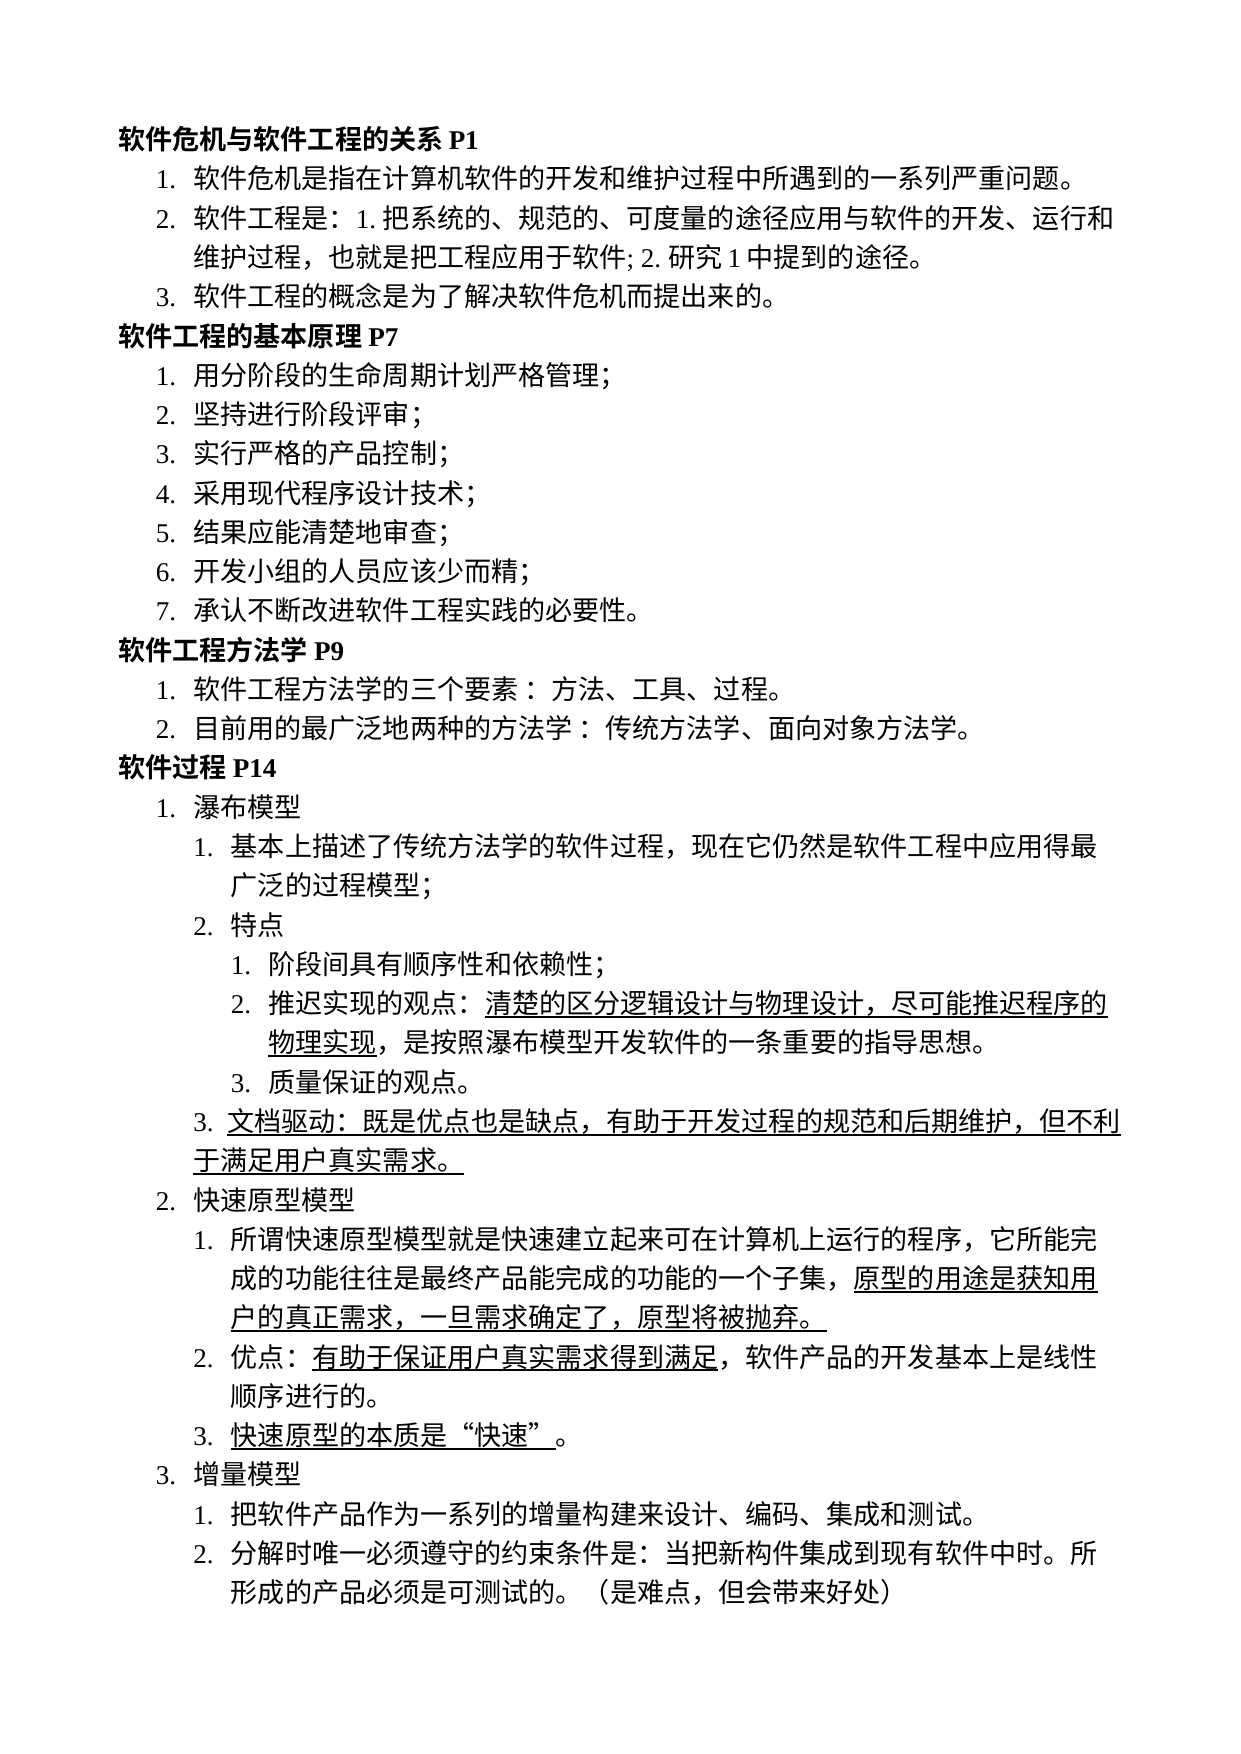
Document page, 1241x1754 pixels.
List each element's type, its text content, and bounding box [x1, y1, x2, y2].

list 实行严格的产品控制； [156, 432, 1122, 472]
list 瀑布模型 [156, 786, 1122, 825]
list 坚持进行阶段评审； [156, 393, 1122, 432]
list 分解时唯一必须遵守的约束条件是：当把新构件集成到现有软件中时。所形成的产品必须是可测试的。（是难点，但会带来好处） [193, 1532, 1122, 1610]
list 采用现代程序设计技术； [156, 472, 1122, 511]
list 3. 文档驱动：既是优点也是缺点，有助于开发过程的规范和后期维护，但不利于满足用户真实需求。 [156, 1100, 1122, 1178]
list 优点：有助于保证用户真实需求得到满足，软件产品的开发基本上是线性顺序进行的。 [193, 1336, 1122, 1414]
list 阶段间具有顺序性和依赖性； [231, 943, 1122, 982]
list 增量模型 [156, 1453, 1122, 1493]
list 承认不断改进软件工程实践的必要性。 [156, 589, 1122, 629]
list 基本上描述了传统方法学的软件过程，现在它仍然是软件工程中应用得最广泛的过程模型； [193, 825, 1122, 903]
list 软件工程方法学的三个要素 ：方法、工具、过程。 [156, 668, 1122, 707]
list 质量保证的观点。 [231, 1061, 1122, 1100]
list 特点 [193, 903, 1122, 943]
text 软件工程的基本原理 P7 [118, 314, 1122, 354]
list 用分阶段的生命周期计划严格管理； [156, 354, 1122, 393]
list 目前用的最广泛地两种的方法学 ：传统方法学、面向对象方法学。 [156, 707, 1122, 746]
list 快速原型的本质是“快速”。 [193, 1414, 1122, 1453]
list 结果应能清楚地审查； [156, 511, 1122, 550]
text 软件工程方法学 P9 [118, 629, 1122, 668]
list 快速原型模型 [156, 1178, 1122, 1218]
list 把软件产品作为一系列的增量构建来设计、编码、集成和测试。 [193, 1493, 1122, 1532]
list 软件工程是：1. 把系统的、规范的、可度量的途径应用与软件的开发、运行和维护过程，也就是把工程应用于软件; 2. 研究1中提到的途径。 [156, 197, 1122, 275]
text 软件过程 P14 [118, 746, 1122, 786]
list 软件工程的概念是为了解决软件危机而提出来的。 [156, 275, 1122, 314]
list 推迟实现的观点：清楚的区分逻辑设计与物理设计，尽可能推迟程序的物理实现，是按照瀑布模型开发软件的一条重要的指导思想。 [231, 982, 1122, 1061]
list 开发小组的人员应该少而精； [156, 550, 1122, 589]
list 所谓快速原型模型就是快速建立起来可在计算机上运行的程序，它所能完成的功能往往是最终产品能完成的功能的一个子集，原型的用途是获知用户的真正需求，一旦需求确定了，原型将被抛弃。 [193, 1218, 1122, 1336]
list 软件危机是指在计算机软件的开发和维护过程中所遇到的一系列严重问题。 [156, 157, 1122, 197]
text 软件危机与软件工程的关系P1 [118, 118, 1122, 157]
